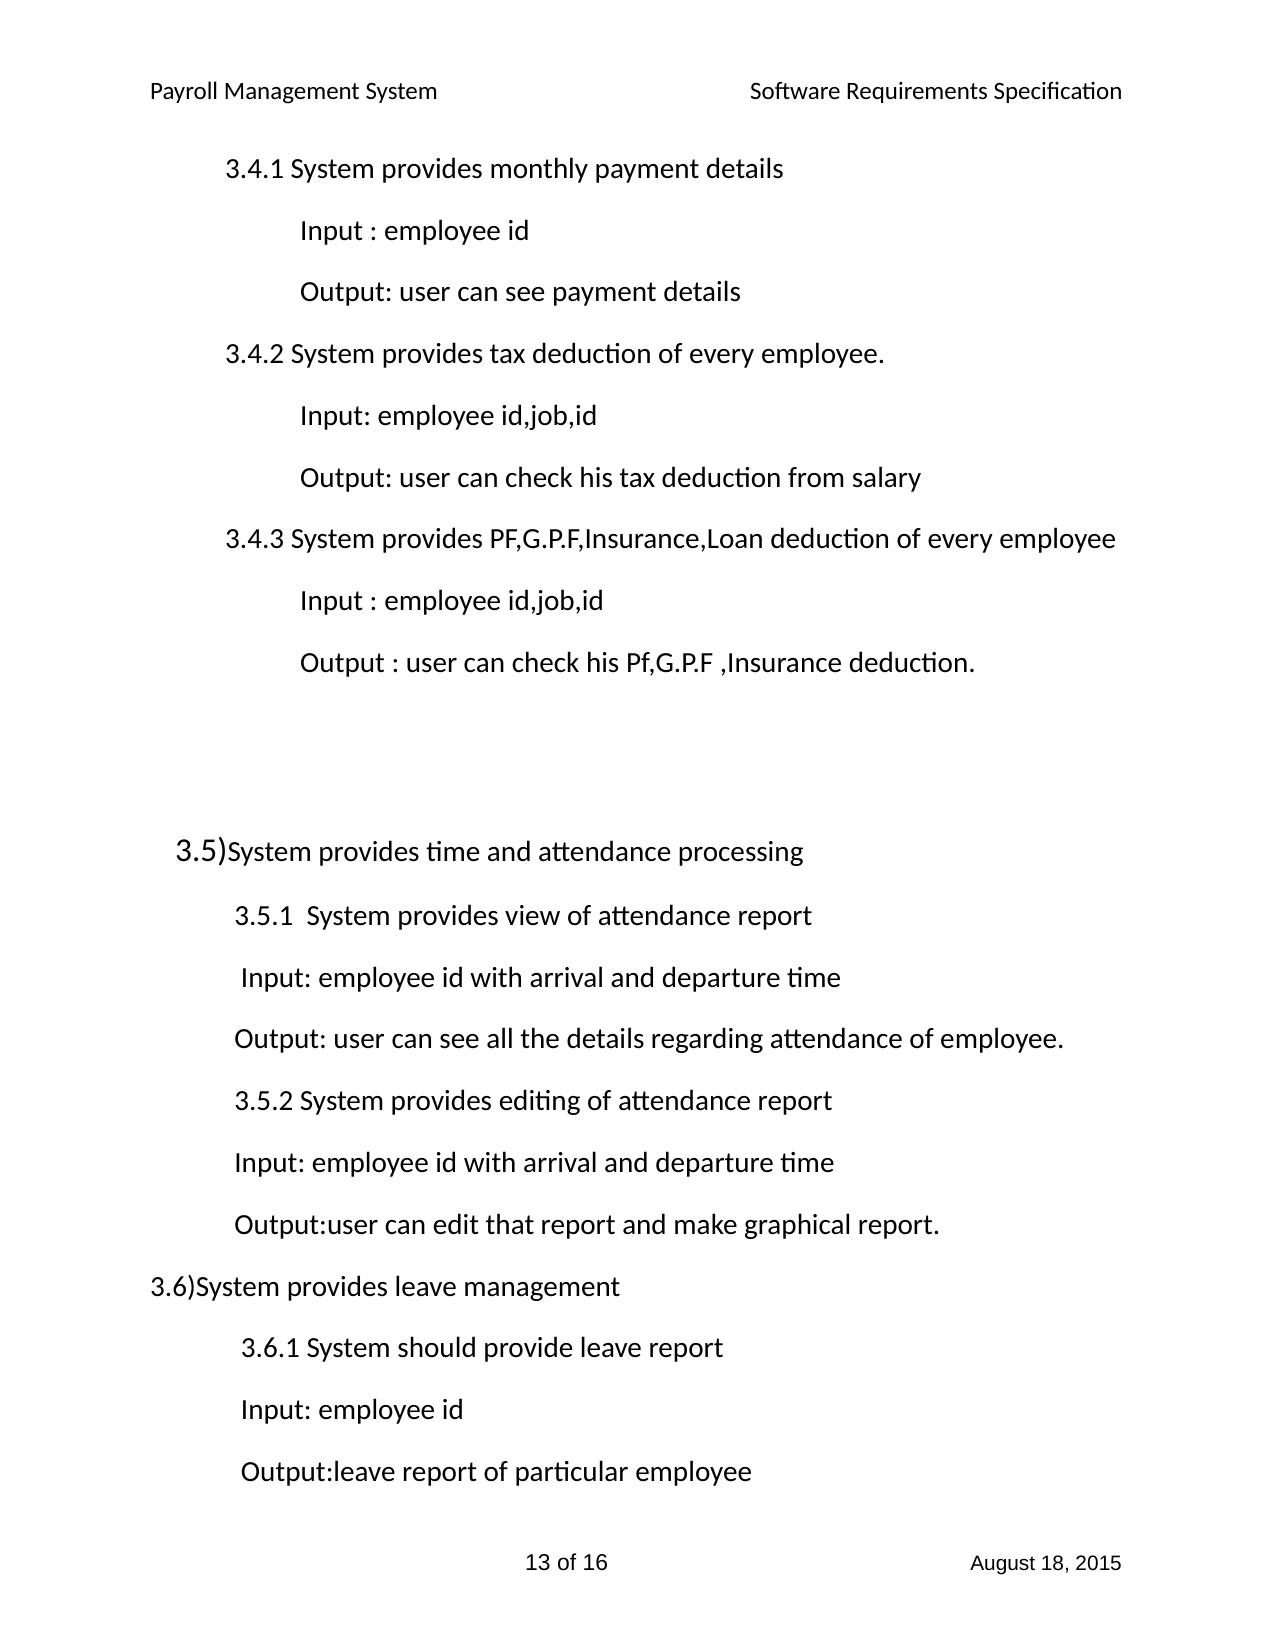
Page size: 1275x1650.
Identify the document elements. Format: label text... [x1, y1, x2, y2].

text 3.6)System provides leave management [150, 1268, 1153, 1303]
text 3.5.1 System provides view of attendance report [150, 897, 1153, 933]
text Input : employee id,job,id [150, 582, 1153, 618]
text 3.6.1 System should provide leave report [150, 1329, 1153, 1365]
text Output : user can check his Pf,G.P.F ,Insurance deduction. [150, 644, 1153, 680]
text Output:leave report of particular employee [150, 1453, 1153, 1489]
text 3.5)System provides time and attendance processing [150, 829, 1153, 870]
text Input: employee id,job,id [150, 397, 1153, 433]
text 3.4.3 System provides PF,G.P.F,Insurance,Loan deduction of every employee [150, 521, 1153, 556]
text 3.4.1 System provides monthly payment details [150, 150, 1153, 186]
text Input: employee id with arrival and departure time [150, 959, 1153, 994]
text 3.5.2 System provides editing of attendance report [150, 1082, 1153, 1118]
text Input: employee id with arrival and departure time [150, 1144, 1153, 1180]
text Output: user can see payment details [150, 273, 1153, 309]
text 3.4.2 System provides tax deduction of every employee. [150, 335, 1153, 371]
text Output: user can see all the details regarding attendance of employee. [150, 1021, 1153, 1056]
text Input : employee id [150, 212, 1153, 247]
text Output:user can edit that report and make graphical report. [150, 1206, 1153, 1242]
text Input: employee id [150, 1391, 1153, 1427]
text Output: user can check his tax deduction from salary [150, 459, 1153, 494]
